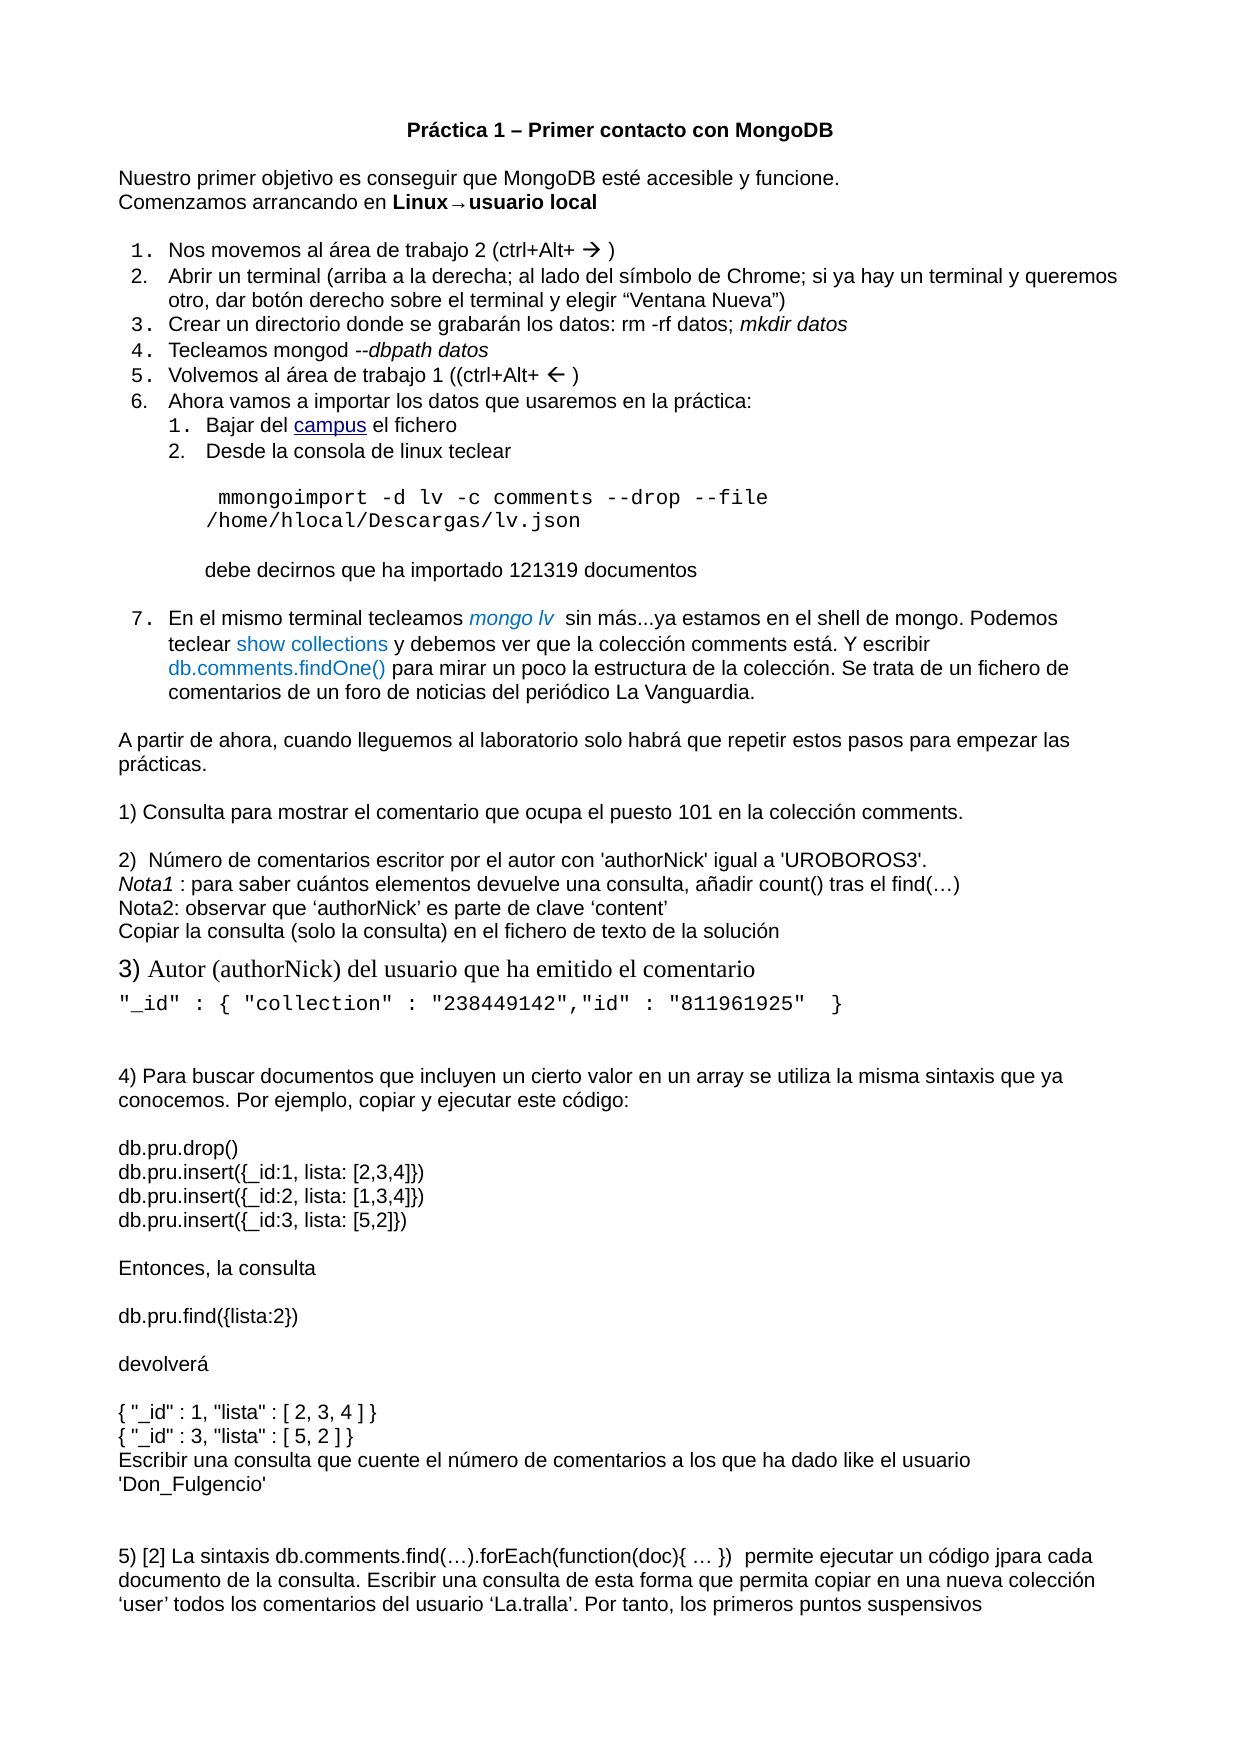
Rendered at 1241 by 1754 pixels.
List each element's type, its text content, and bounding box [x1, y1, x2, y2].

list Desde la consola de linux teclear [168, 439, 1122, 463]
text Nota2: observar que ‘authorNick’ es parte de clave ‘content’ [118, 895, 1122, 919]
text 3) Autor (authorNick) del usuario que ha emitido el comentario [118, 954, 1122, 983]
text db.pru.insert({_id:2, lista: [1,3,4]}) [118, 1184, 1122, 1208]
text debe decirnos que ha importado 121319 documentos [118, 558, 1122, 582]
list Tecleamos mongod --dbpath datos [131, 337, 1122, 363]
text A partir de ahora, cuando lleguemos al laboratorio solo habrá que repetir estos pasos para empezar las prácticas. [118, 728, 1122, 776]
text 4) Para buscar documentos que incluyen un cierto valor en un array se utiliza la misma sintaxis que ya conocemos. Por ejemplo, copiar y ejecutar este código: [118, 1064, 1122, 1112]
list Abrir un terminal (arriba a la derecha; al lado del símbolo de Chrome; si ya hay un terminal y queremos otro, dar botón derecho sobre el terminal y elegir “Ventana Nueva”) [131, 264, 1122, 312]
text Nuestro primer objetivo es conseguir que MongoDB esté accesible y funcione. [118, 166, 1122, 190]
text Entonces, la consulta [118, 1256, 1122, 1280]
text mmongoimport -d lv -c comments --drop --file /home/hlocal/Descargas/lv.json [206, 487, 1122, 534]
text devolverá [118, 1352, 1122, 1376]
text 1) Consulta para mostrar el comentario que ocupa el puesto 101 en la colección comments. [118, 799, 1122, 823]
text Escribir una consulta que cuente el número de comentarios a los que ha dado like el usuario 'Don_Fulgencio' [118, 1448, 1122, 1496]
text { "_id" : 3, "lista" : [ 5, 2 ] } [118, 1424, 1122, 1448]
text { "_id" : 1, "lista" : [ 2, 3, 4 ] } [118, 1400, 1122, 1424]
text "_id" : { "collection" : "238449142","id" : "811961925" } [118, 993, 1122, 1017]
list Volvemos al área de trabajo 1 ((ctrl+Alt+  ) [131, 363, 1122, 389]
text db.pru.drop() [118, 1136, 1122, 1160]
text Nota1 : para saber cuántos elementos devuelve una consulta, añadir count() tras el find(…) [118, 871, 1122, 895]
list En el mismo terminal tecleamos mongo lv sin más...ya estamos en el shell de mongo. Podemos teclear show collections y debemos ver que la colección comments está. Y escribir db.comments.findOne() para mirar un poco la estructura de la colección. Se trata de un fichero de comentarios de un foro de noticias del periódico La Vanguardia. [131, 606, 1122, 704]
list Crear un directorio donde se grabarán los datos: rm -rf datos; mkdir datos [131, 312, 1122, 337]
text 2) Número de comentarios escritor por el autor con 'authorNick' igual a 'UROBOROS3'. [118, 847, 1122, 871]
text db.pru.find({lista:2}) [118, 1304, 1122, 1328]
text Práctica 1 – Primer contacto con MongoDB [118, 118, 1122, 142]
list Ahora vamos a importar los datos que usaremos en la práctica: [131, 389, 1122, 413]
text 5) [2] La sintaxis db.comments.find(…).forEach(function(doc){ … }) permite ejecutar un código jpara cada documento de la consulta. Escribir una consulta de esta forma que permita copiar en una nueva colección ‘user’ todos los comentarios del usuario ‘La.tralla’. Por tanto, los primeros puntos suspensivos [118, 1543, 1122, 1615]
text db.pru.insert({_id:1, lista: [2,3,4]}) [118, 1160, 1122, 1184]
text Comenzamos arrancando en Linux→usuario local [118, 190, 1122, 214]
list Bajar del campus el fichero [168, 413, 1122, 439]
text Copiar la consulta (solo la consulta) en el fichero de texto de la solución [118, 919, 1122, 943]
text db.pru.insert({_id:3, lista: [5,2]}) [118, 1208, 1122, 1232]
list Nos movemos al área de trabajo 2 (ctrl+Alt+  ) [131, 238, 1122, 264]
